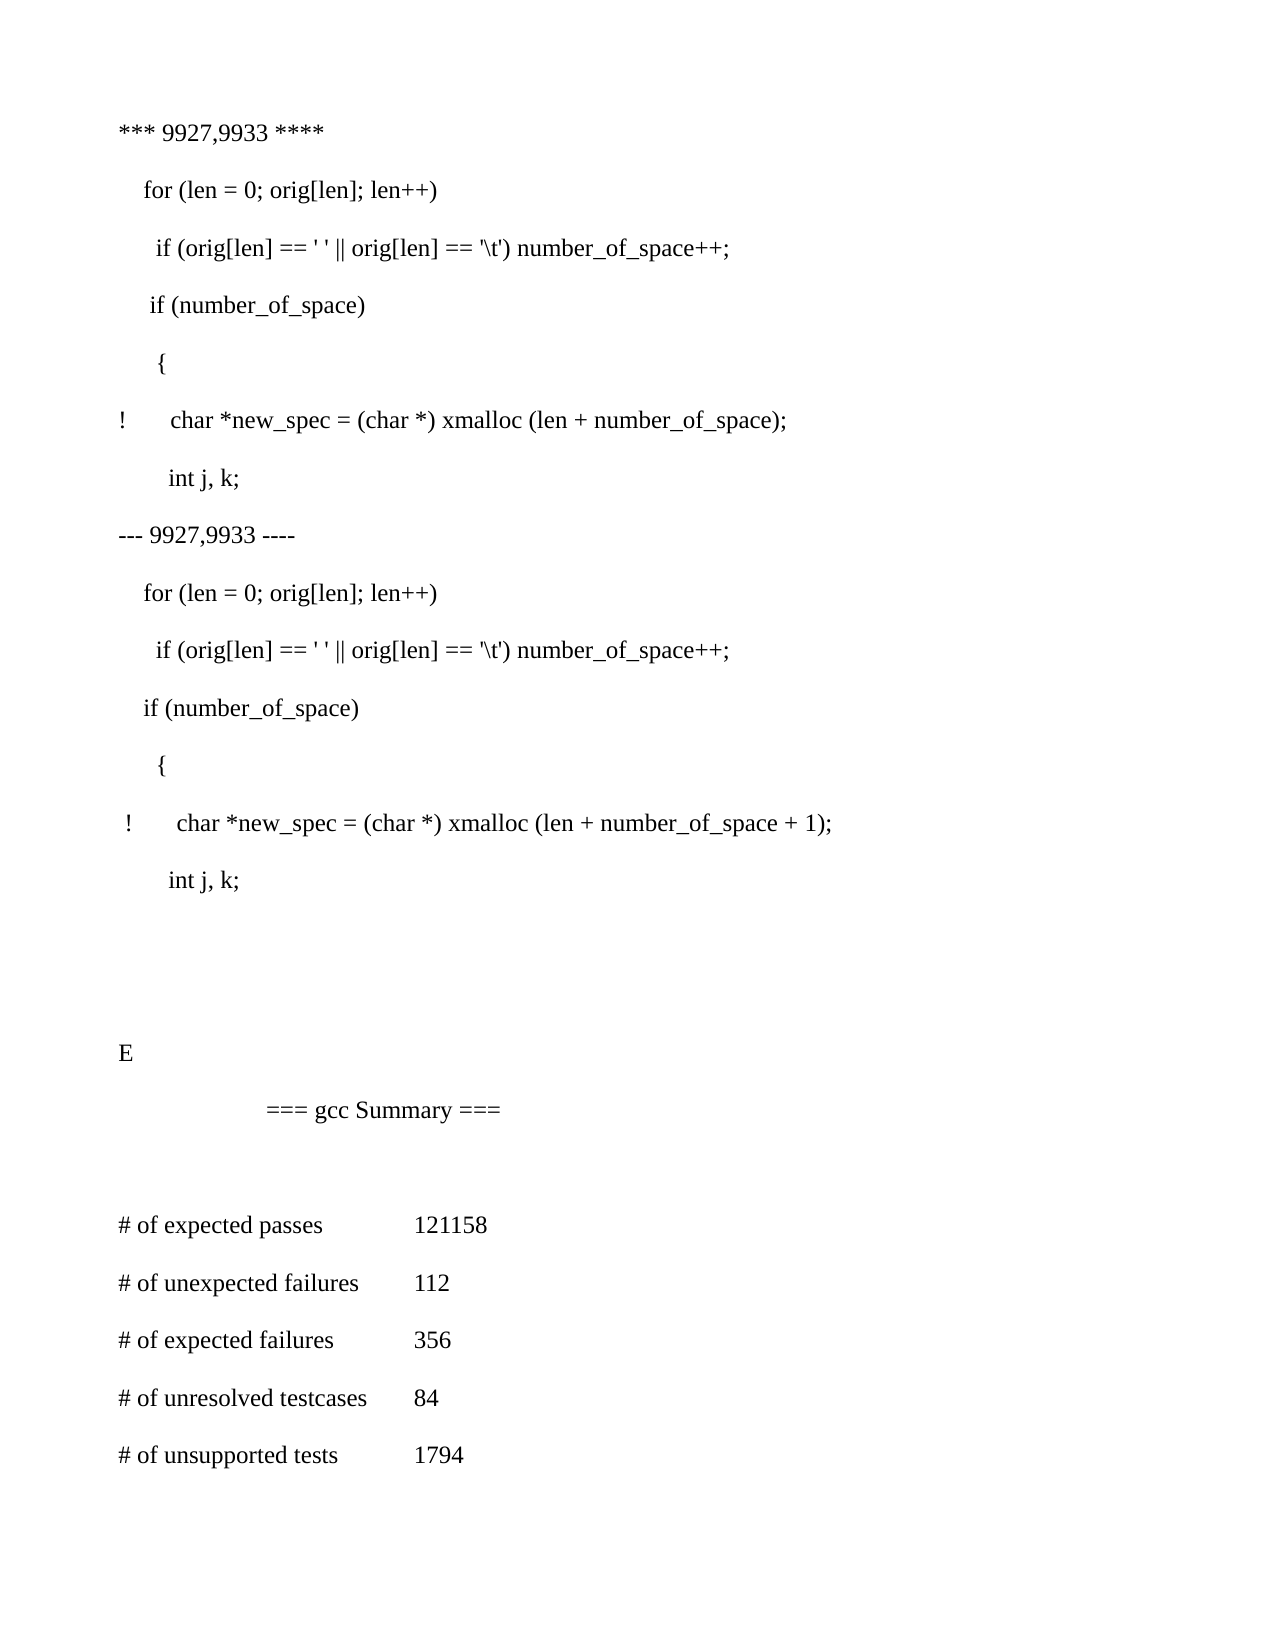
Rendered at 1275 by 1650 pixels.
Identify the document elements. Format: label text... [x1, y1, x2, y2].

text if (orig[len] == ' ' || orig[len] == '\t') number_of_space++; [118, 636, 1157, 664]
text --- 9927,9933 ---- [118, 521, 1157, 549]
text ! char *new_spec = (char *) xmalloc (len + number_of_space + 1); [118, 808, 1157, 837]
text int j, k; [118, 866, 1157, 894]
text ! char *new_spec = (char *) xmalloc (len + number_of_space); [118, 406, 1157, 434]
text if (number_of_space) [118, 291, 1157, 319]
text { [118, 348, 1157, 377]
text E [118, 1038, 1157, 1067]
text # of unsupported tests 1794 [118, 1441, 1157, 1469]
text { [118, 751, 1157, 779]
text *** 9927,9933 **** [118, 118, 1157, 147]
text int j, k; [118, 463, 1157, 492]
text for (len = 0; orig[len]; len++) [118, 176, 1157, 204]
text for (len = 0; orig[len]; len++) [118, 578, 1157, 607]
text # of expected failures 356 [118, 1326, 1157, 1354]
text # of expected passes 121158 [118, 1211, 1157, 1239]
text # of unexpected failures 112 [118, 1268, 1157, 1297]
text === gcc Summary === [118, 1096, 1157, 1124]
text # of unresolved testcases 84 [118, 1383, 1157, 1412]
text if (number_of_space) [118, 693, 1157, 722]
text if (orig[len] == ' ' || orig[len] == '\t') number_of_space++; [118, 233, 1157, 262]
